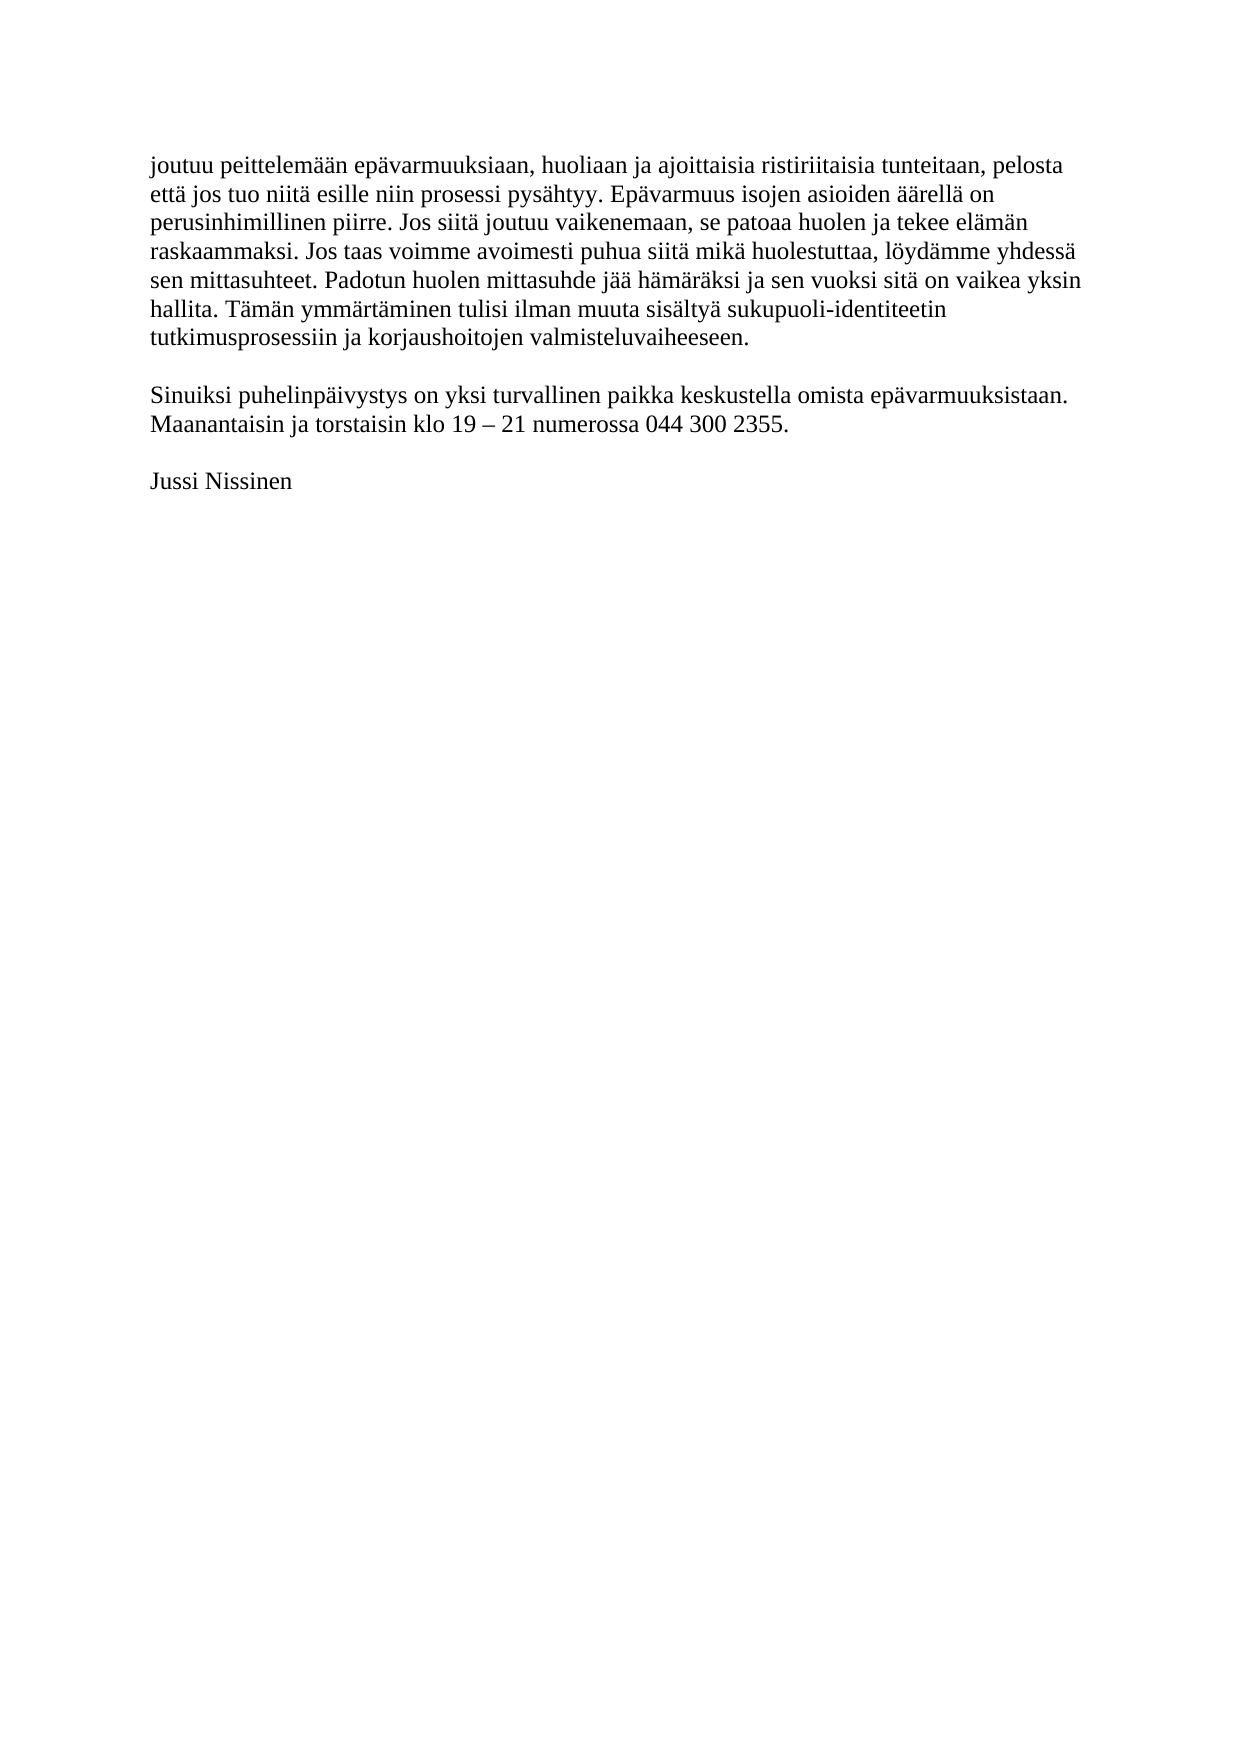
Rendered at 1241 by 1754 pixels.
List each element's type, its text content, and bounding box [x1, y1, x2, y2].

text joutuu peittelemään epävarmuuksiaan, huoliaan ja ajoittaisia ristiriitaisia tunteitaan, pelosta että jos tuo niitä esille niin prosessi pysähtyy. Epävarmuus isojen asioiden äärellä on perusinhimillinen piirre. Jos siitä joutuu vaikenemaan, se patoaa huolen ja tekee elämän raskaammaksi. Jos taas voimme avoimesti puhua siitä mikä huolestuttaa, löydämme yhdessä sen mittasuhteet. Padotun huolen mittasuhde jää hämäräksi ja sen vuoksi sitä on vaikea yksin hallita. Tämän ymmärtäminen tulisi ilman muuta sisältyä sukupuoli-identiteetin tutkimusprosessiin ja korjaushoitojen valmisteluvaiheeseen. Sinuiksi puhelinpäivystys on yksi turvallinen paikka keskustella omista epävarmuuksistaan. Maanantaisin ja torstaisin klo 19 – 21 numerossa 044 300 2355. Jussi Nissinen [150, 150, 1090, 495]
